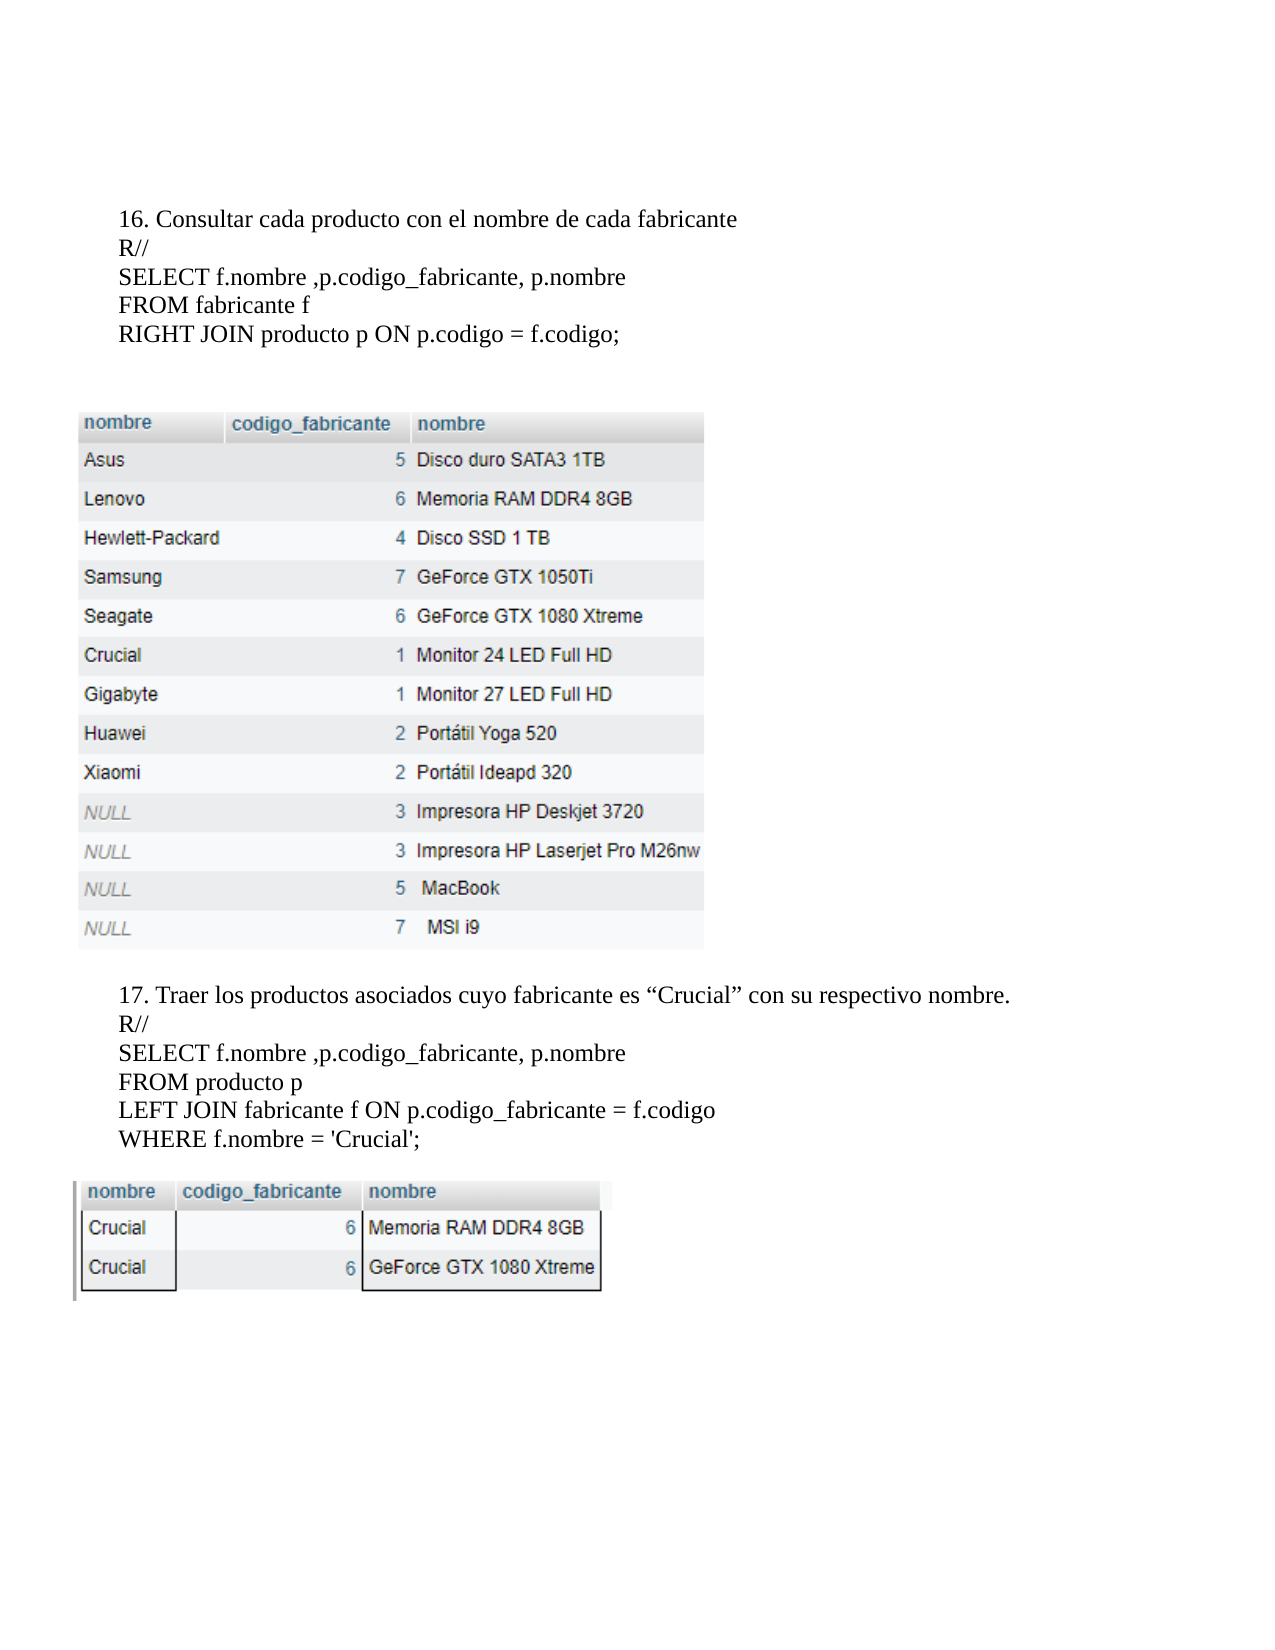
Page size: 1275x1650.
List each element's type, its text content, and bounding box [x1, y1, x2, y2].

text R// [118, 1009, 1157, 1038]
picture [72, 1181, 615, 1301]
text SELECT f.nombre ,p.codigo_fabricante, p.nombre [118, 262, 1157, 291]
text 17. Traer los productos asociados cuyo fabricante es “Crucial” con su respectivo nombre. [118, 981, 1157, 1009]
picture [77, 412, 705, 956]
text LEFT JOIN fabricante f ON p.codigo_fabricante = f.codigo [118, 1096, 1157, 1124]
text SELECT f.nombre ,p.codigo_fabricante, p.nombre [118, 1038, 1157, 1067]
text FROM fabricante f [118, 291, 1157, 319]
text R// [118, 233, 1157, 262]
text 16. Consultar cada producto con el nombre de cada fabricante [118, 204, 1157, 233]
text FROM producto p [118, 1067, 1157, 1096]
text RIGHT JOIN producto p ON p.codigo = f.codigo; [118, 319, 1157, 348]
text WHERE f.nombre = 'Crucial'; [118, 1124, 1157, 1153]
